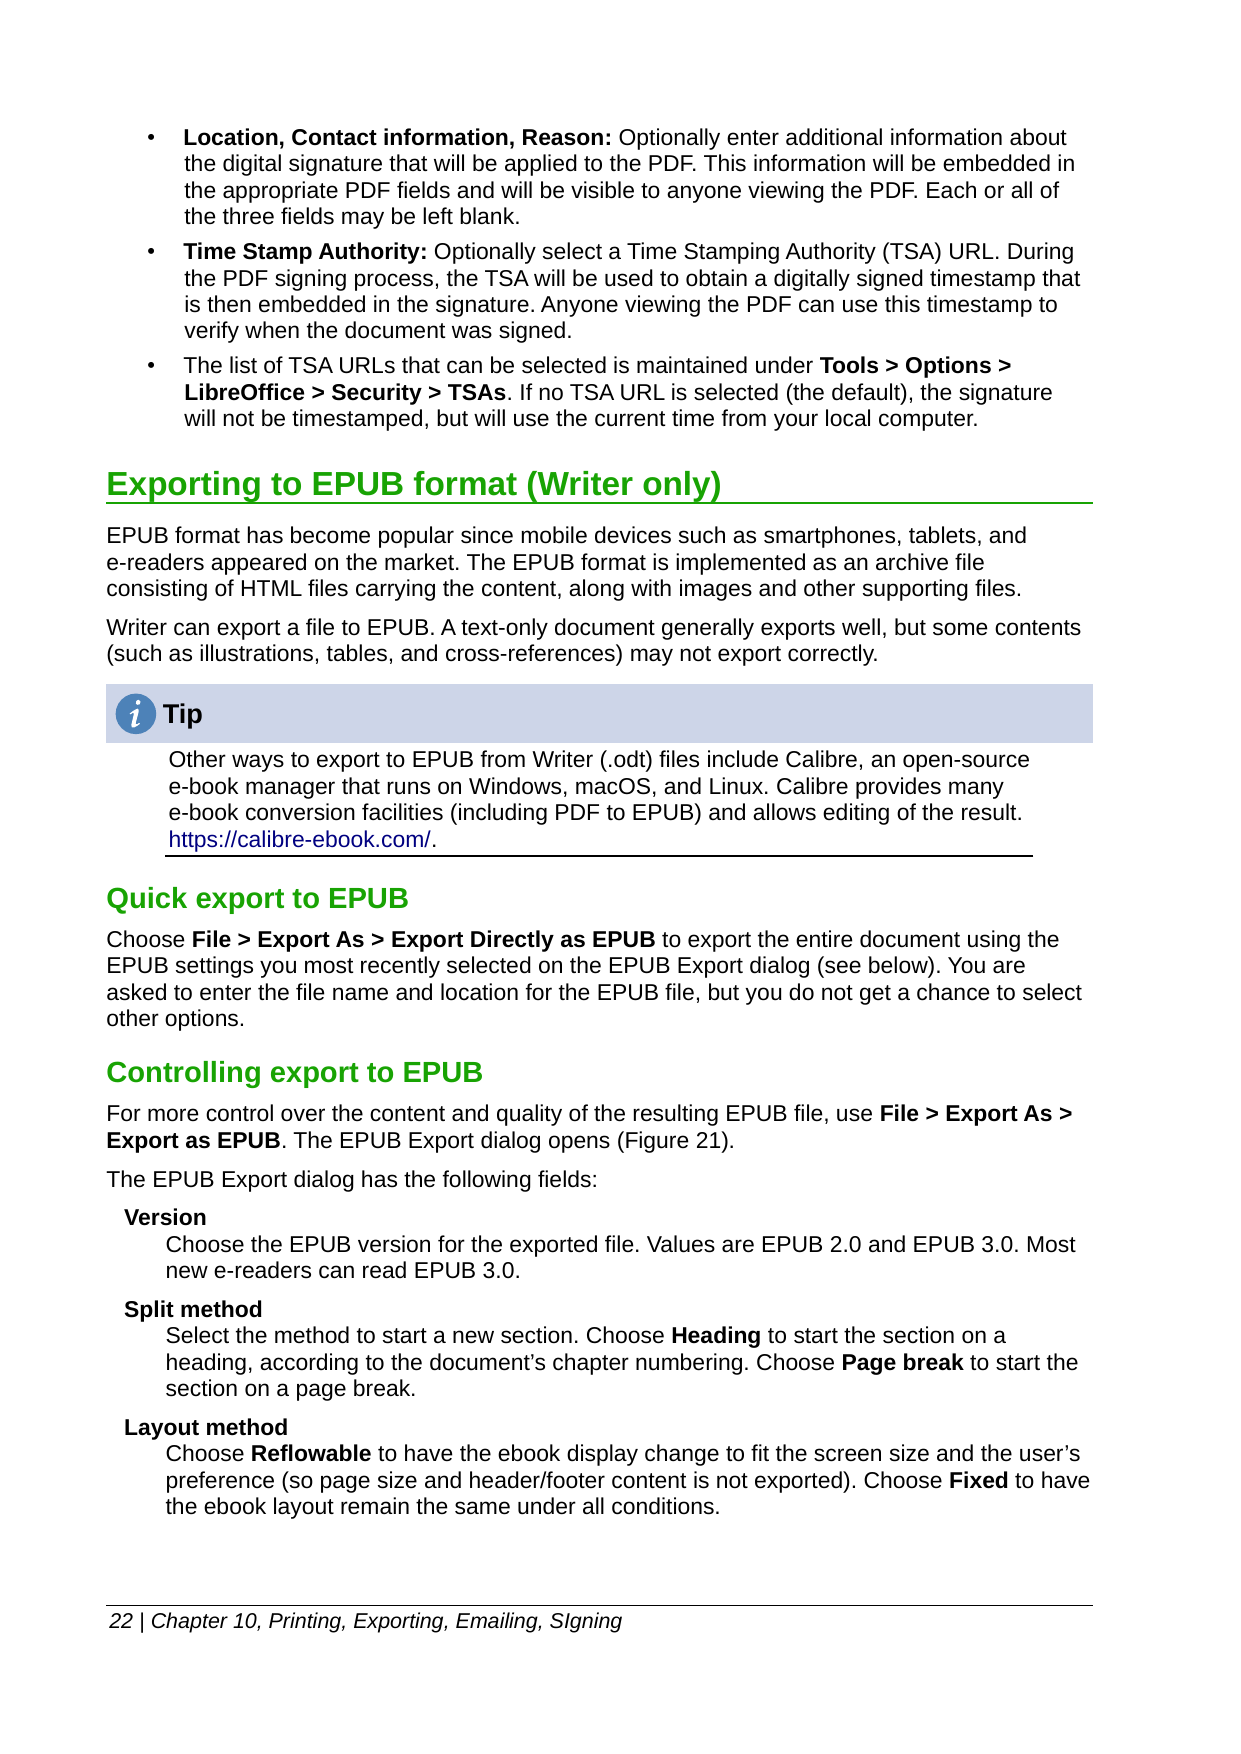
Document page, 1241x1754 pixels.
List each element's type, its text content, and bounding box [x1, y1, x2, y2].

text For more control over the content and quality of the resulting EPUB file, use File > Export As > Export as EPUB. The EPUB Export dialog opens (Figure 21). [106, 1100, 1093, 1153]
list The list of TSA URLs that can be selected is maintained under Tools > Options > LibreOffice > Security > TSAs. If no TSA URL is selected (the default), the signature will not be timestamped, but will use the current time from your local computer. [144, 349, 1093, 434]
subtitle Quick export to EPUB [106, 881, 1093, 914]
subtitle Tip [106, 684, 1093, 743]
text Choose the EPUB version for the exported file. Values are EPUB 2.0 and EPUB 3.0. Most new e-readers can read EPUB 3.0. [165, 1231, 1093, 1283]
list The EPUB Export dialog has the following fields: [106, 1166, 1093, 1192]
text Other ways to export to EPUB from Writer (.odt) files include Calibre, an open-source e‑book manager that runs on Windows, macOS, and Linux. Calibre provides many e‑book conversion facilities (including PDF to EPUB) and allows editing of the result. https://calibre-ebook.com/. [165, 743, 1033, 855]
text EPUB format has become popular since mobile devices such as smartphones, tablets, and e‑readers appeared on the market. The EPUB format is implemented as an archive file consisting of HTML files carrying the content, along with images and other supporting files. [106, 522, 1093, 601]
text Choose File > Export As > Export Directly as EPUB to export the entire document using the EPUB settings you most recently selected on the EPUB Export dialog (see below). You are asked to enter the file name and location for the EPUB file, but you do not get a chance to select other options. [106, 926, 1093, 1031]
text Layout method [124, 1414, 1093, 1440]
list Location, Contact information, Reason: Optionally enter additional information about the digital signature that will be applied to the PDF. This information will be embedded in the appropriate PDF fields and will be visible to anyone viewing the PDF. Each or all of the three fields may be left blank. [144, 121, 1093, 229]
text Version [124, 1204, 1093, 1231]
text Select the method to start a new section. Choose Heading to start the section on a heading, according to the document’s chapter numbering. Choose Page break to start the section on a page break. [165, 1322, 1093, 1401]
subtitle Exporting to EPUB format (Writer only) [106, 464, 1093, 502]
text Split method [124, 1296, 1093, 1322]
text Writer can export a file to EPUB. A text-only document generally exports well, but some contents (such as illustrations, tables, and cross-references) may not export correctly. [106, 614, 1093, 666]
list Time Stamp Authority: Optionally select a Time Stamping Authority (TSA) URL. During the PDF signing process, the TSA will be used to obtain a digitally signed timestamp that is then embedded in the signature. Anyone viewing the PDF can use this timestamp to verify when the document was signed. [144, 235, 1093, 344]
text Choose Reflowable to have the ebook display change to fit the screen size and the user’s preference (so page size and header/footer content is not exported). Choose Fixed to have the ebook layout remain the same under all conditions. [165, 1440, 1093, 1519]
subtitle Controlling export to EPUB [106, 1055, 1093, 1088]
